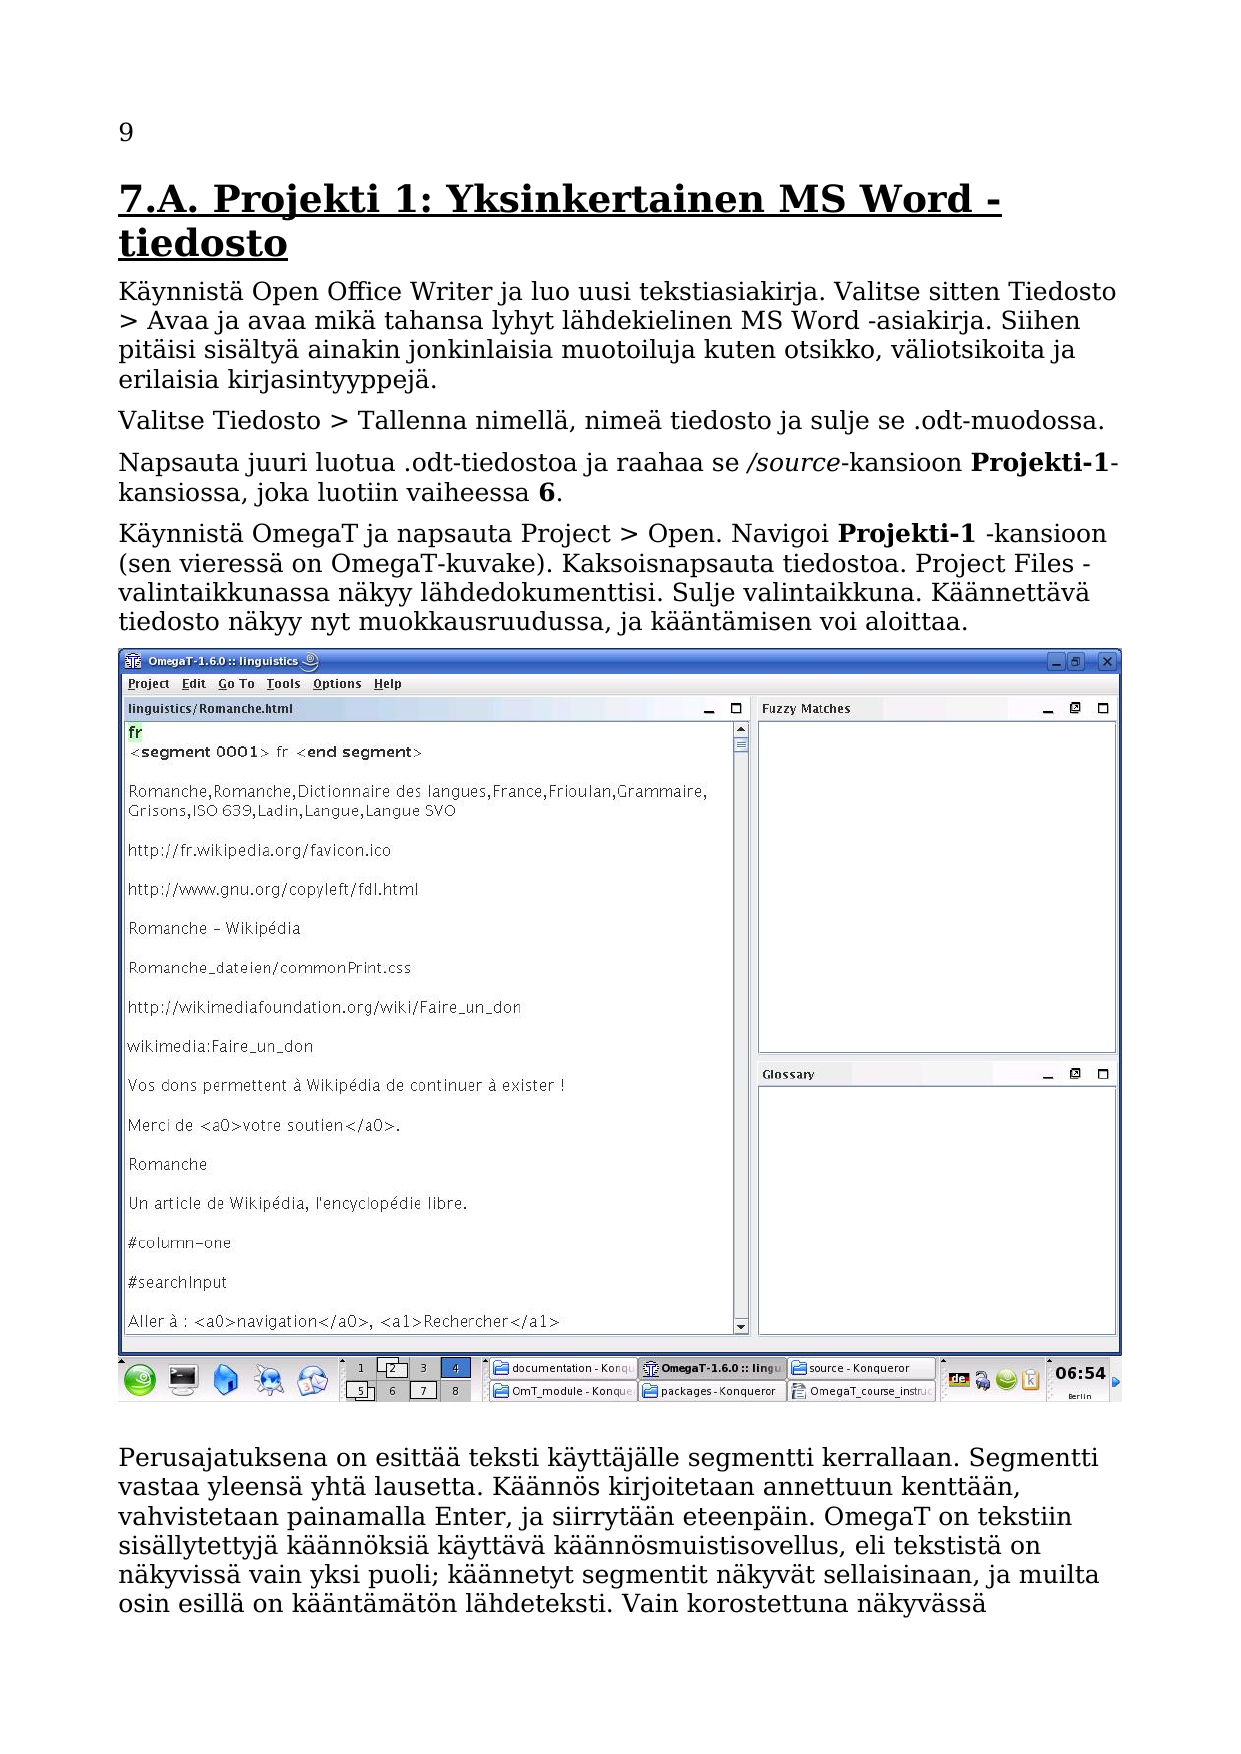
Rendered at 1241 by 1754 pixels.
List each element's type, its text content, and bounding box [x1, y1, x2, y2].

text Käynnistä Open Office Writer ja luo uusi tekstiasiakirja. Valitse sitten Tiedosto > Avaa ja avaa mikä tahansa lyhyt lähdekielinen MS Word -asiakirja. Siihen pitäisi sisältyä ainakin jonkinlaisia muotoiluja kuten otsikko, väliotsikoita ja erilaisia kirjasintyyppejä. [118, 277, 1122, 394]
text Käynnistä OmegaT ja napsauta Project > Open. Navigoi Projekti-1 -kansioon (sen vieressä on OmegaT-kuvake). Kaksoisnapsauta tiedostoa. Project Files -valintaikkunassa näkyy lähdedokumenttisi. Sulje valintaikkuna. Käännettävä tiedosto näkyy nyt muokkausruudussa, ja kääntämisen voi aloittaa. [118, 519, 1122, 636]
subtitle 7.A. Projekti 1: Yksinkertainen MS Word -tiedosto [118, 177, 1122, 265]
text Napsauta juuri luotua .odt-tiedostoa ja raahaa se /source-kansioon Projekti-1-kansiossa, joka luotiin vaiheessa 6. [118, 448, 1122, 507]
picture [118, 648, 1122, 1402]
text Valitse Tiedosto > Tallenna nimellä, nimeä tiedosto ja sulje se .odt-muodossa. [118, 407, 1122, 436]
text Perusajatuksena on esittää teksti käyttäjälle segmentti kerrallaan. Segmentti vastaa yleensä yhtä lausetta. Käännös kirjoitetaan annettuun kenttään, vahvistetaan painamalla Enter, ja siirrytään eteenpäin. OmegaT on tekstiin sisällytettyjä käännöksiä käyttävä käännösmuistisovellus, eli tekstistä on näkyvissä vain yksi puoli; käännetyt segmentit näkyvät sellaisinaan, ja muilta osin esillä on kääntämätön lähdeteksti. Vain korostettuna näkyvässä [118, 1443, 1122, 1618]
